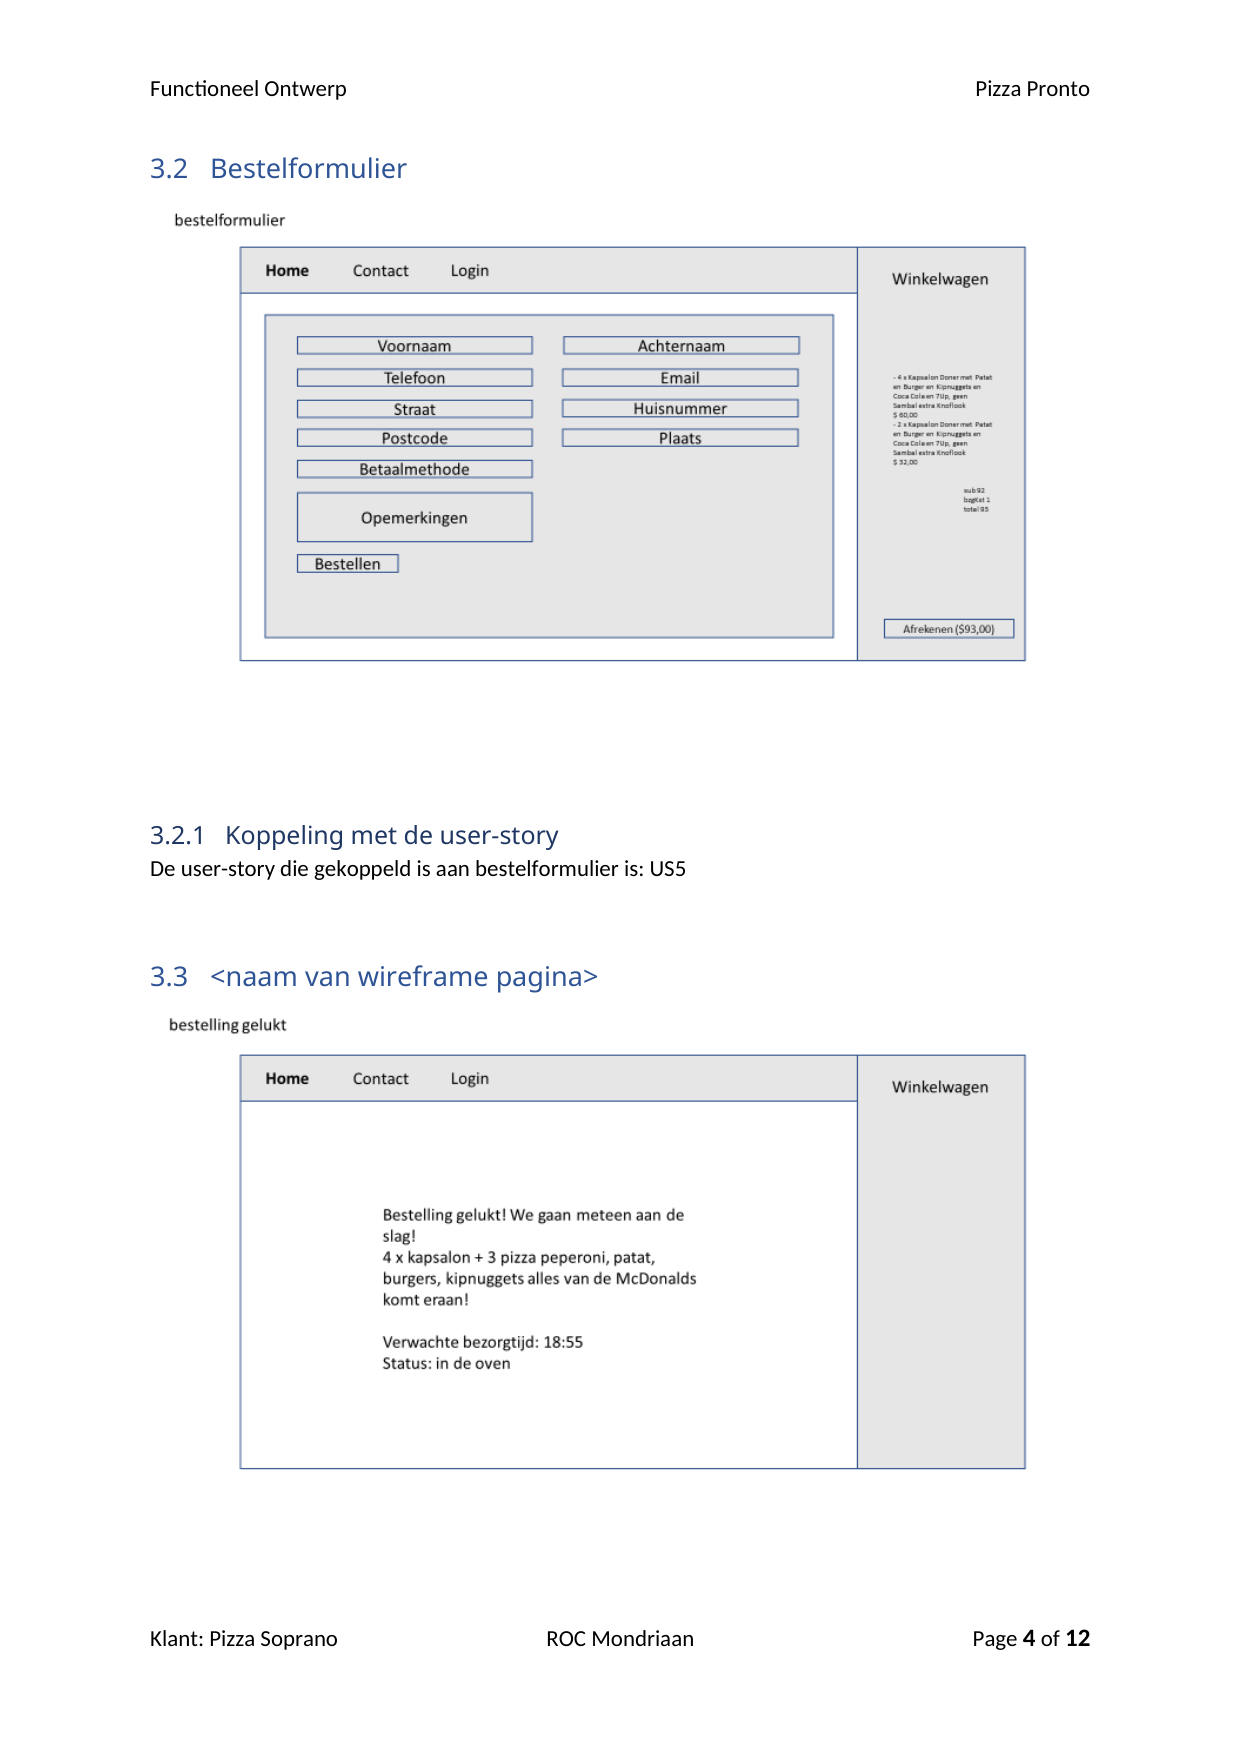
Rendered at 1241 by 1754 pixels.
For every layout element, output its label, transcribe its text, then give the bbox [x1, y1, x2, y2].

text De user-story die gekoppeld is aan bestelformulier is: US5 [150, 854, 1090, 882]
subtitle <naam van wireframe pagina> [150, 958, 1090, 994]
picture [150, 997, 1091, 1527]
subtitle Bestelformulier [150, 150, 1090, 187]
picture [150, 189, 1091, 719]
subtitle Koppeling met de user-story [150, 817, 1090, 852]
